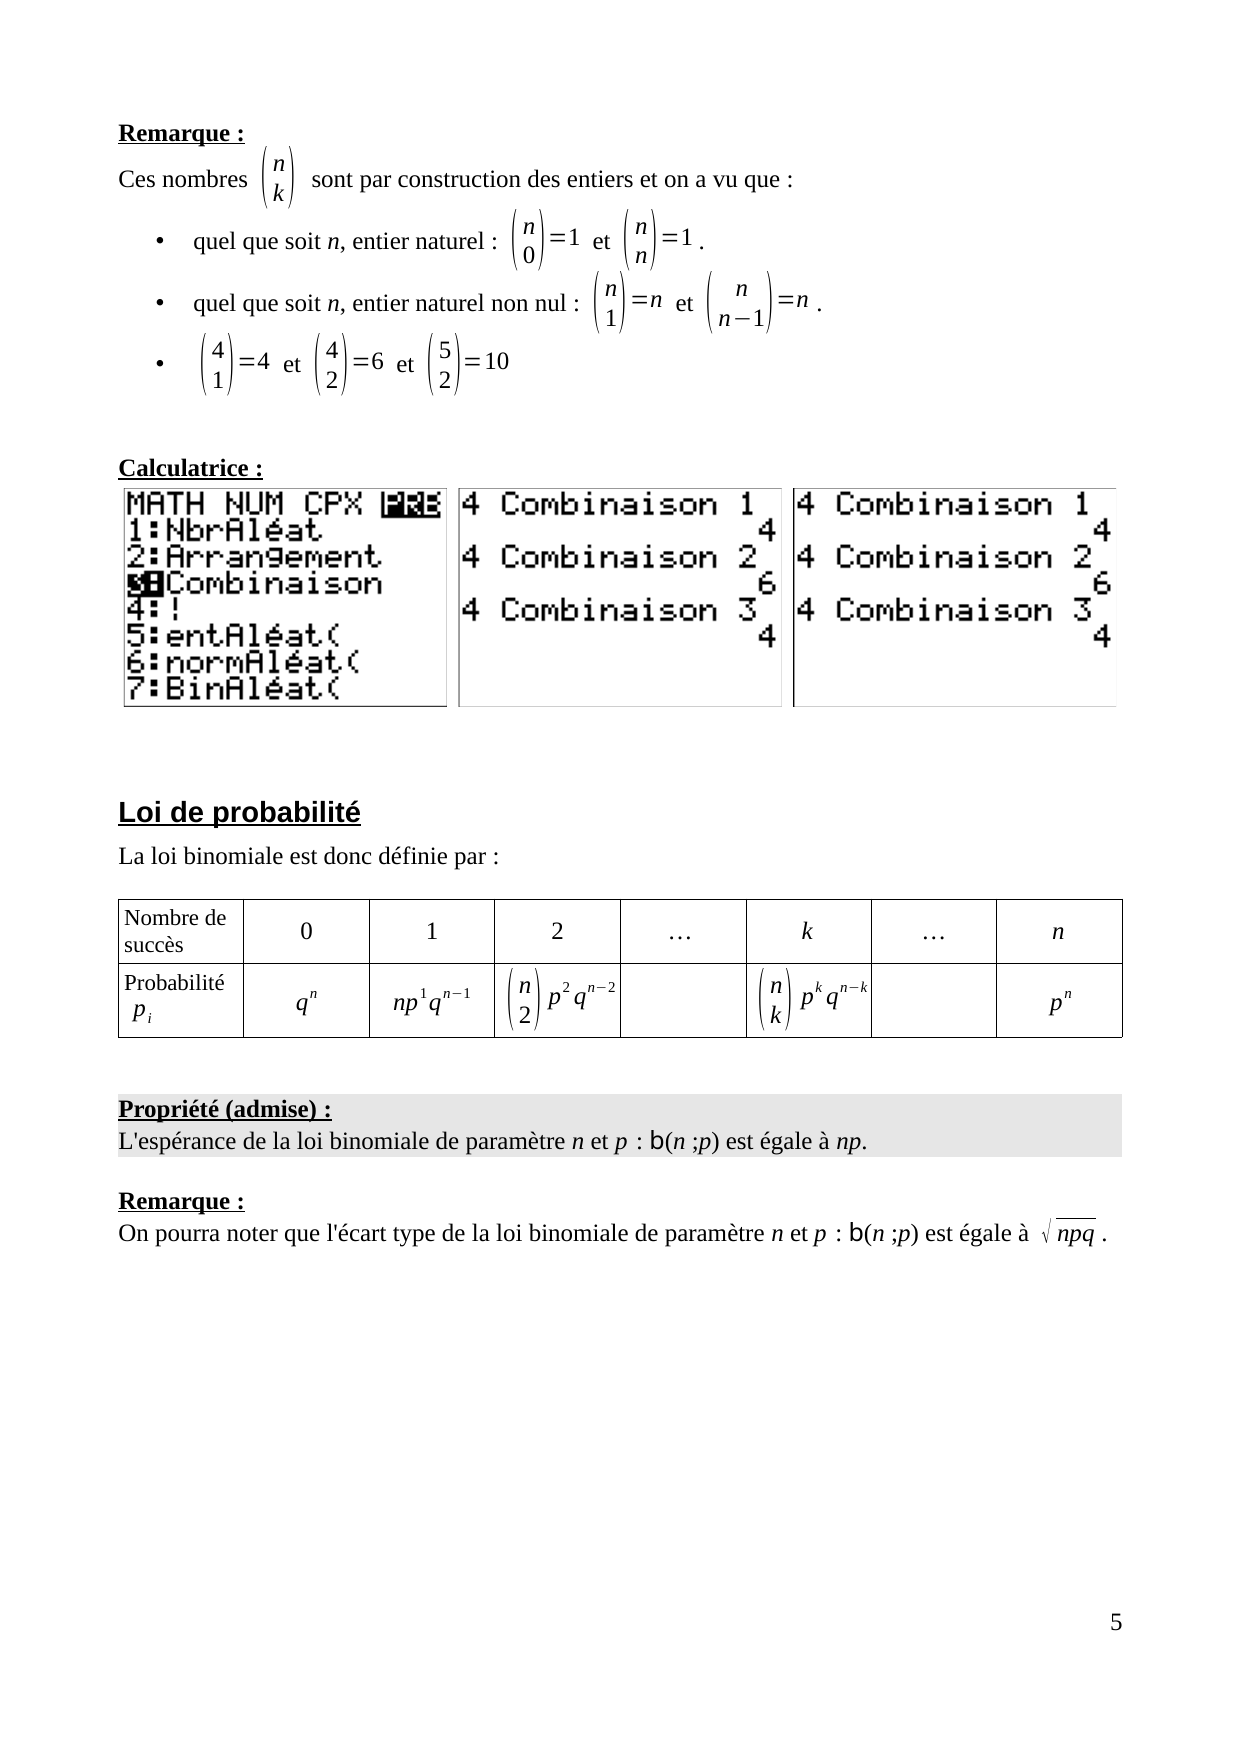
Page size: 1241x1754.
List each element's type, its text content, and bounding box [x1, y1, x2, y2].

text Propriété (admise) : [118, 1094, 1122, 1123]
list quel que soit n, entier naturel non nul : et . [156, 271, 1122, 334]
text Calculatrice : [118, 453, 1122, 482]
table_cell [370, 964, 494, 1037]
table_cell [747, 964, 871, 1037]
table_cell [244, 964, 369, 1037]
list et et [156, 334, 1122, 396]
table_cell [997, 964, 1122, 1037]
table_header … [872, 900, 996, 963]
subtitle Loi de probabilité [118, 795, 1122, 828]
table_header n [997, 900, 1122, 963]
table_header Nombre de succès [119, 900, 243, 963]
table_header [788, 482, 1122, 741]
table_cell [495, 964, 620, 1037]
text L'espérance de la loi binomiale de paramètre n et p : b(n ;p) est égale à np. [118, 1123, 1122, 1157]
table_header 1 [370, 900, 494, 963]
text Ces nombres sont par construction des entiers et on a vu que : [118, 147, 1122, 209]
text On pourra noter que l'écart type de la loi binomiale de paramètre n et p : b(n ;p) est égale à . [118, 1214, 1122, 1248]
table_header 0 [244, 900, 369, 963]
table_header [453, 482, 787, 741]
text Remarque : [118, 1186, 1122, 1214]
list quel que soit n, entier naturel : et . [156, 209, 1122, 271]
table_header 2 [495, 900, 620, 963]
text Remarque : [118, 118, 1122, 147]
table_cell Probabilité [119, 964, 243, 1037]
table_header … [621, 900, 746, 963]
table_cell [872, 964, 996, 1037]
table_cell [621, 964, 746, 1037]
table_header k [747, 900, 871, 963]
text La loi binomiale est donc définie par : [118, 841, 1122, 870]
table_header [118, 482, 453, 741]
